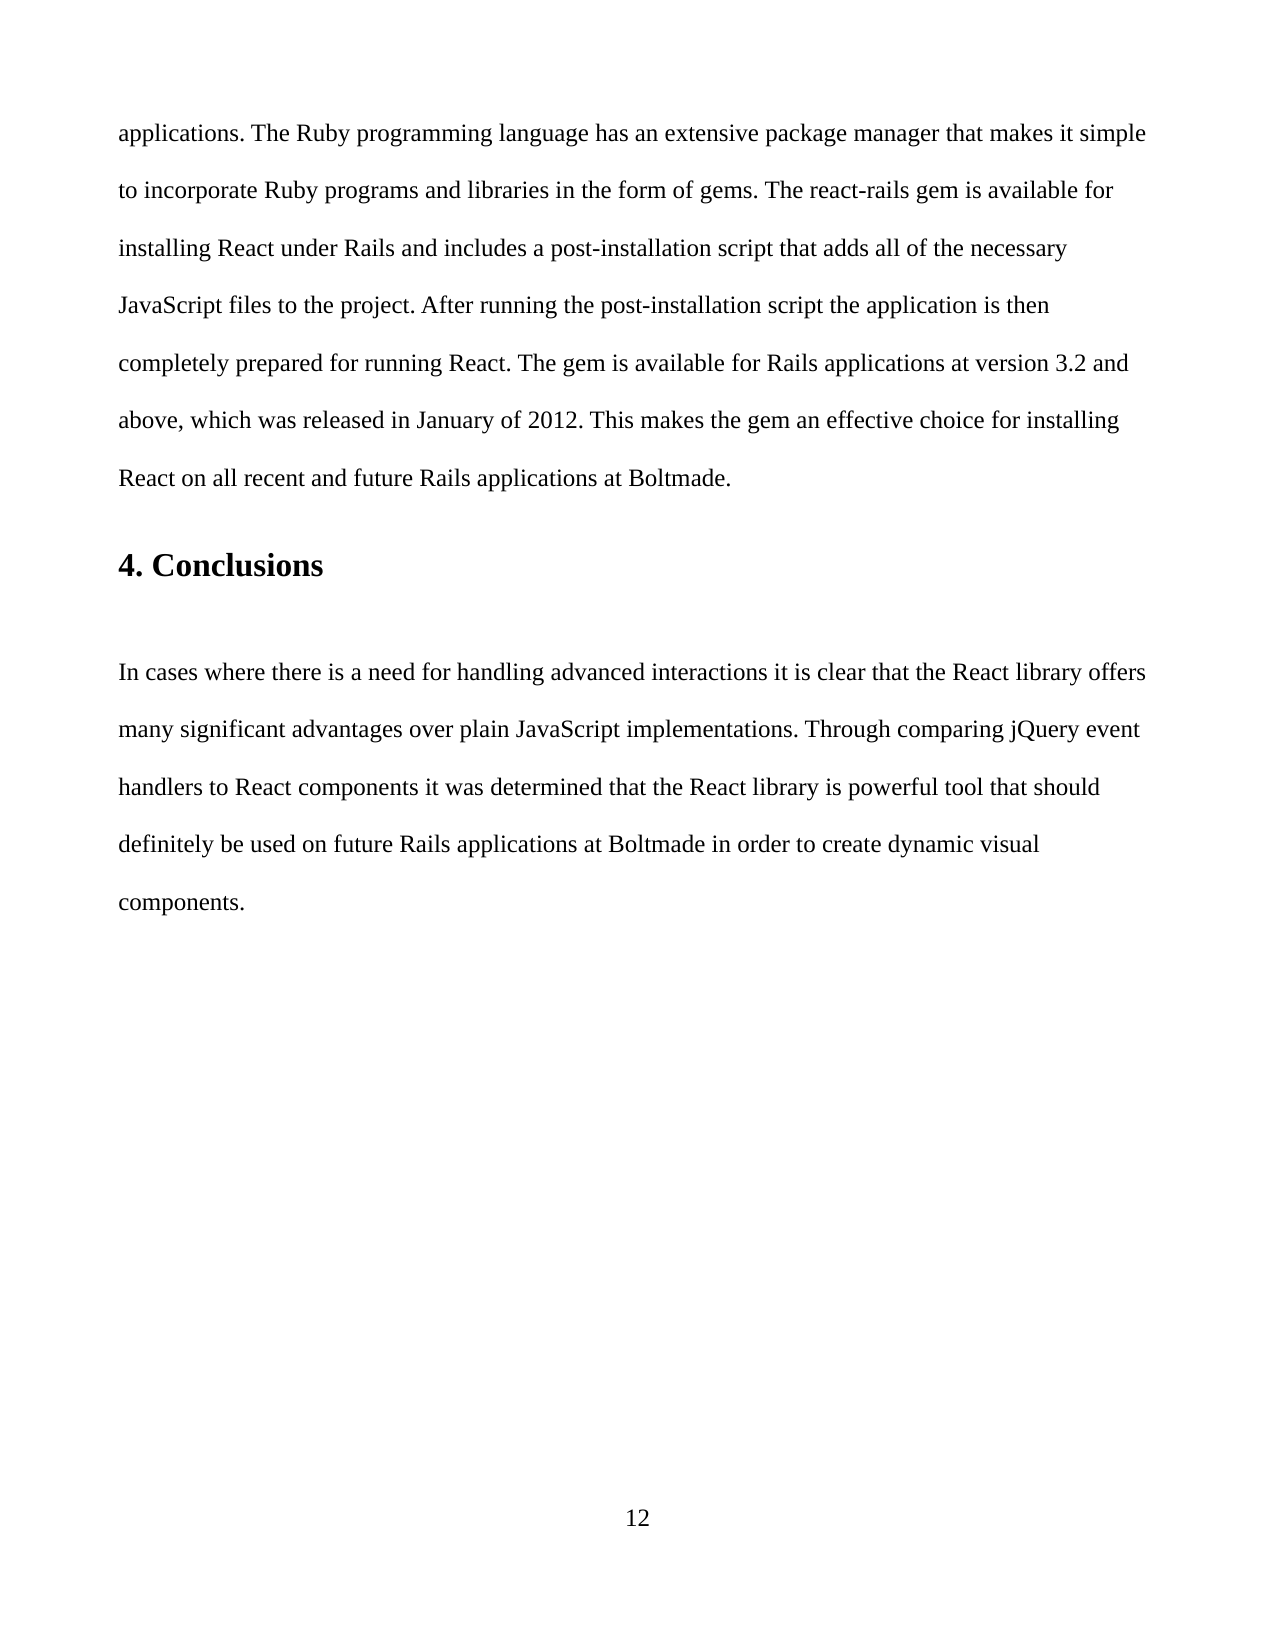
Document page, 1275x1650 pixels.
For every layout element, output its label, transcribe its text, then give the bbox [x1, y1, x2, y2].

text applications. The Ruby programming language has an extensive package manager that makes it simple to incorporate Ruby programs and libraries in the form of gems. The react-rails gem is available for installing React under Rails and includes a post-installation script that adds all of the necessary JavaScript files to the project. After running the post-installation script the application is then completely prepared for running React. The gem is available for Rails applications at version 3.2 and above, which was released in January of 2012. This makes the gem an effective choice for installing React on all recent and future Rails applications at Boltmade. [118, 118, 1157, 492]
text In cases where there is a need for handling advanced interactions it is clear that the React library offers many significant advantages over plain JavaScript implementations. Through comparing jQuery event handlers to React components it was determined that the React library is powerful tool that should definitely be used on future Rails applications at Boltmade in order to create dynamic visual components. [118, 657, 1157, 916]
subtitle 4. Conclusions [118, 546, 1157, 584]
